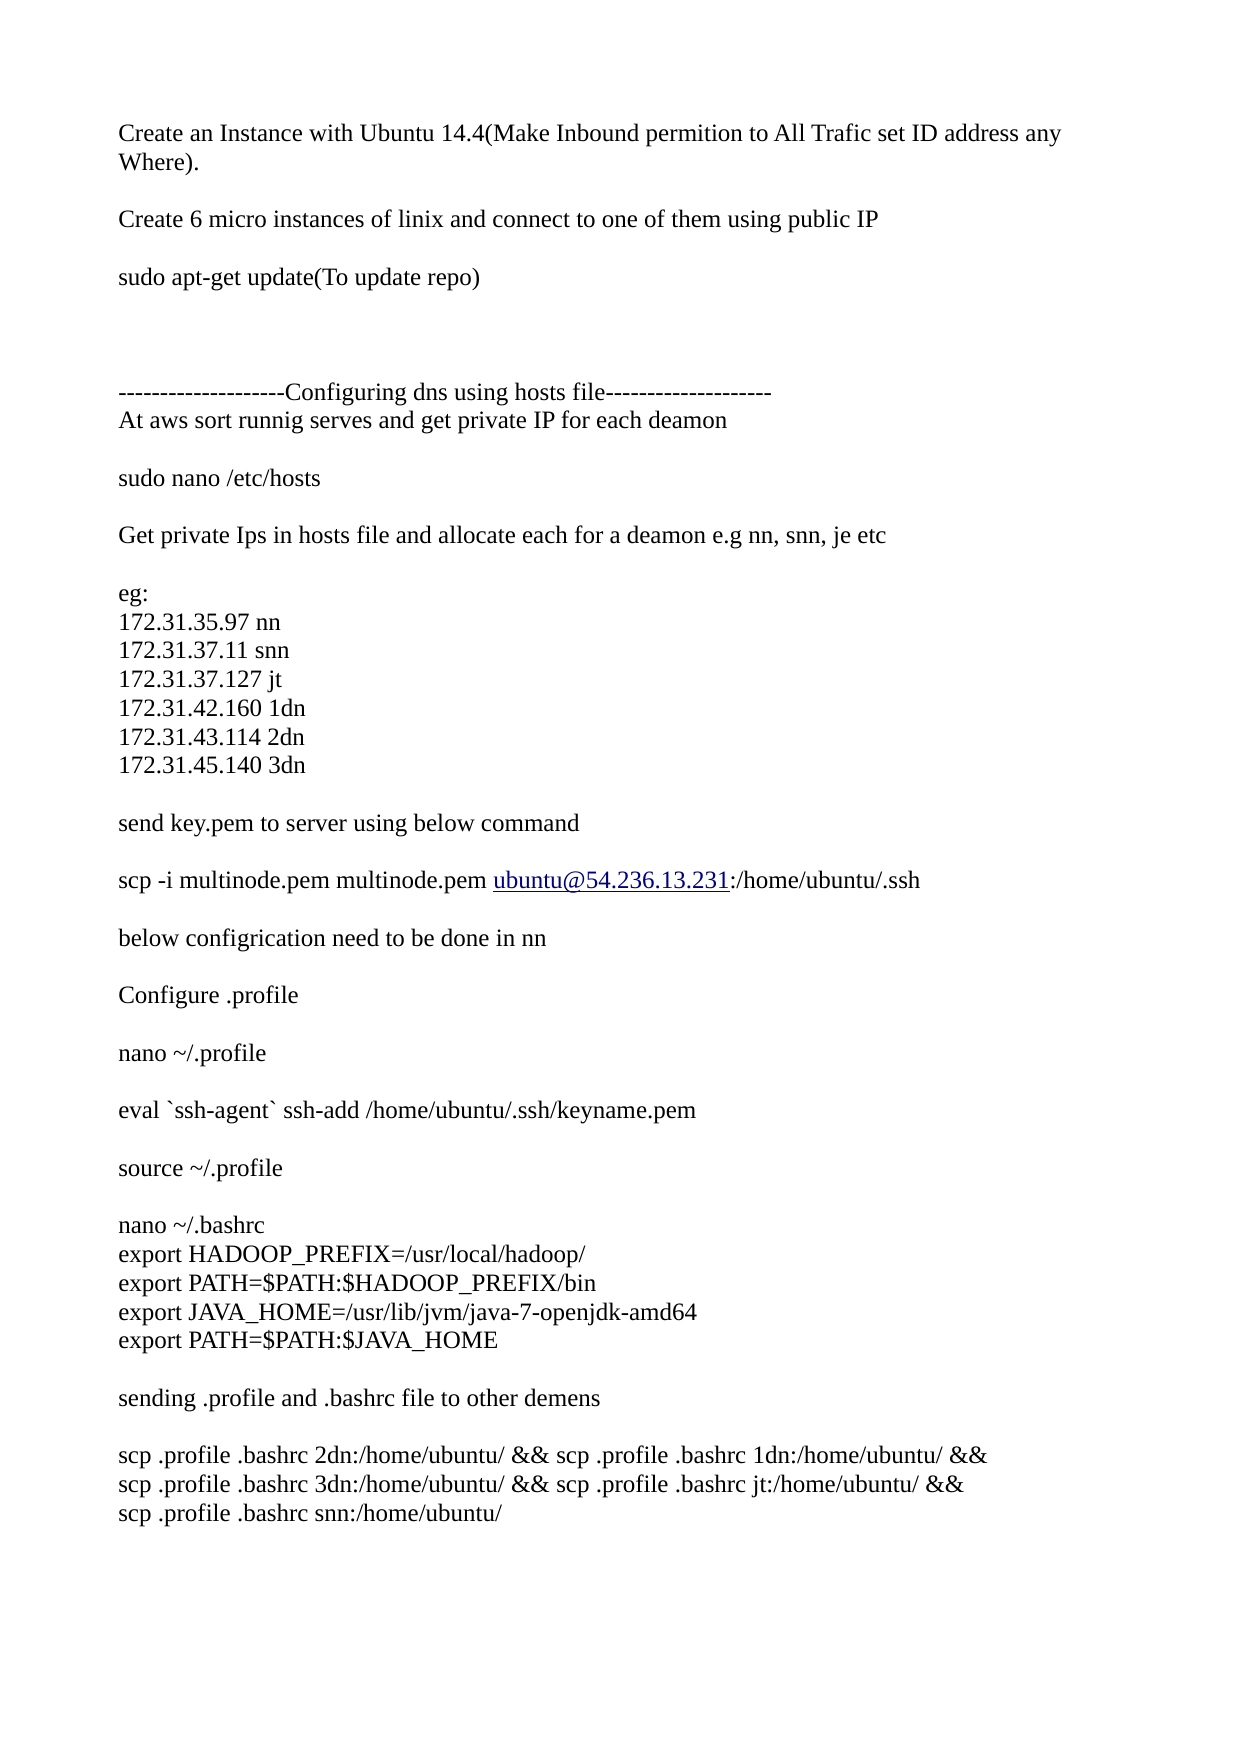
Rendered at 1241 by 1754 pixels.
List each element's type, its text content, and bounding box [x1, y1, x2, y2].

text export PATH=$PATH:$HADOOP_PREFIX/bin [118, 1268, 1122, 1297]
text 172.31.42.160 1dn [118, 693, 1122, 722]
text 172.31.35.97 nn [118, 607, 1122, 636]
text export HADOOP_PREFIX=/usr/local/hadoop/ [118, 1239, 1122, 1268]
text export JAVA_HOME=/usr/lib/jvm/java-7-openjdk-amd64 [118, 1297, 1122, 1326]
text 172.31.45.140 3dn [118, 751, 1122, 779]
text 172.31.37.127 jt [118, 664, 1122, 693]
text Create 6 micro instances of linix and connect to one of them using public IP [118, 204, 1122, 233]
text sudo apt-get update(To update repo) [118, 262, 1122, 291]
text Get private Ips in hosts file and allocate each for a deamon e.g nn, snn, je etc [118, 521, 1122, 549]
text 172.31.37.11 snn [118, 636, 1122, 664]
text scp -i multinode.pem multinode.pem ubuntu@54.236.13.231:/home/ubuntu/.ssh [118, 866, 1122, 894]
text 172.31.43.114 2dn [118, 722, 1122, 751]
text Configure .profile [118, 981, 1122, 1009]
text source ~/.profile [118, 1153, 1122, 1182]
text At aws sort runnig serves and get private IP for each deamon [118, 406, 1122, 434]
text nano ~/.bashrc [118, 1211, 1122, 1239]
text nano ~/.profile [118, 1038, 1122, 1067]
text --------------------Configuring dns using hosts file-------------------- [118, 377, 1122, 406]
text sudo nano /etc/hosts [118, 463, 1122, 492]
text send key.pem to server using below command [118, 808, 1122, 837]
text scp .profile .bashrc 2dn:/home/ubuntu/ && scp .profile .bashrc 1dn:/home/ubuntu/ && scp .profile .bashrc 3dn:/home/ubuntu/ && scp .profile .bashrc jt:/home/ubuntu/ && scp .profile .bashrc snn:/home/ubuntu/ [118, 1441, 1122, 1527]
text eval `ssh-agent` ssh-add /home/ubuntu/.ssh/keyname.pem [118, 1096, 1122, 1124]
text Create an Instance with Ubuntu 14.4(Make Inbound permition to All Trafic set ID address any Where). [118, 118, 1122, 176]
text sending .profile and .bashrc file to other demens [118, 1383, 1122, 1412]
text export PATH=$PATH:$JAVA_HOME [118, 1326, 1122, 1354]
text eg: [118, 578, 1122, 607]
text below configrication need to be done in nn [118, 923, 1122, 952]
